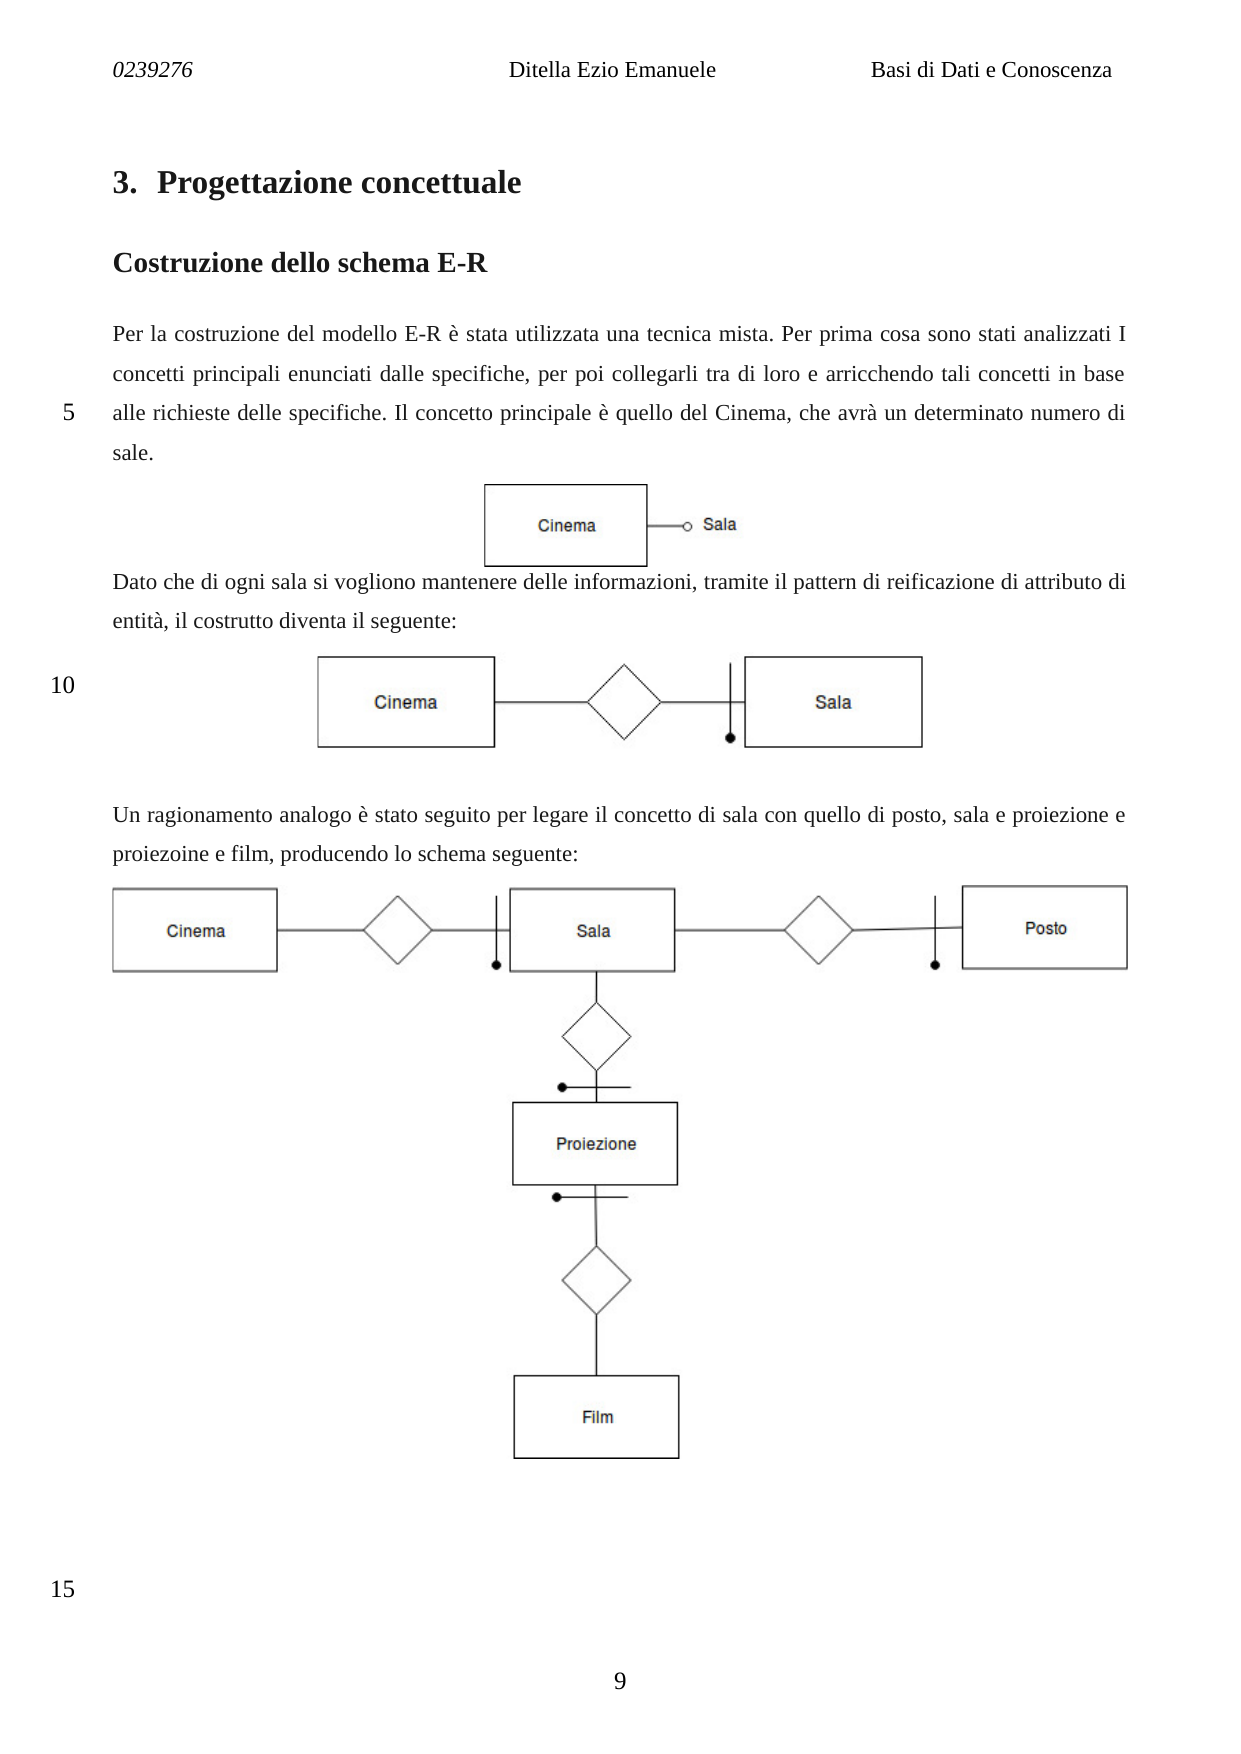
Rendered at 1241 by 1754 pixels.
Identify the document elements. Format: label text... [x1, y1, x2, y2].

picture [317, 652, 923, 751]
subtitle Progettazione concettuale [112, 162, 1128, 201]
picture [112, 885, 1128, 1459]
picture [484, 484, 756, 567]
subtitle Per la costruzione del modello E-R è stata utilizzata una tecnica mista. Per prima cosa sono stati analizzati I concetti principali enunciati dalle specifiche, per poi collegarli tra di loro e arricchendo tali concetti in base alle richieste delle specifiche. Il concetto principale è quello del Cinema, che avrà un determinato numero di sale. [112, 320, 1128, 465]
subtitle Costruzione dello schema E-R [112, 245, 1128, 278]
subtitle Dato che di ogni sala si vogliono mantenere delle informazioni, tramite il pattern di reificazione di attributo di entità, il costrutto diventa il seguente: [112, 568, 1128, 633]
subtitle Un ragionamento analogo è stato seguito per legare il concetto di sala con quello di posto, sala e proiezione e proiezoine e film, producendo lo schema seguente: [112, 801, 1128, 866]
